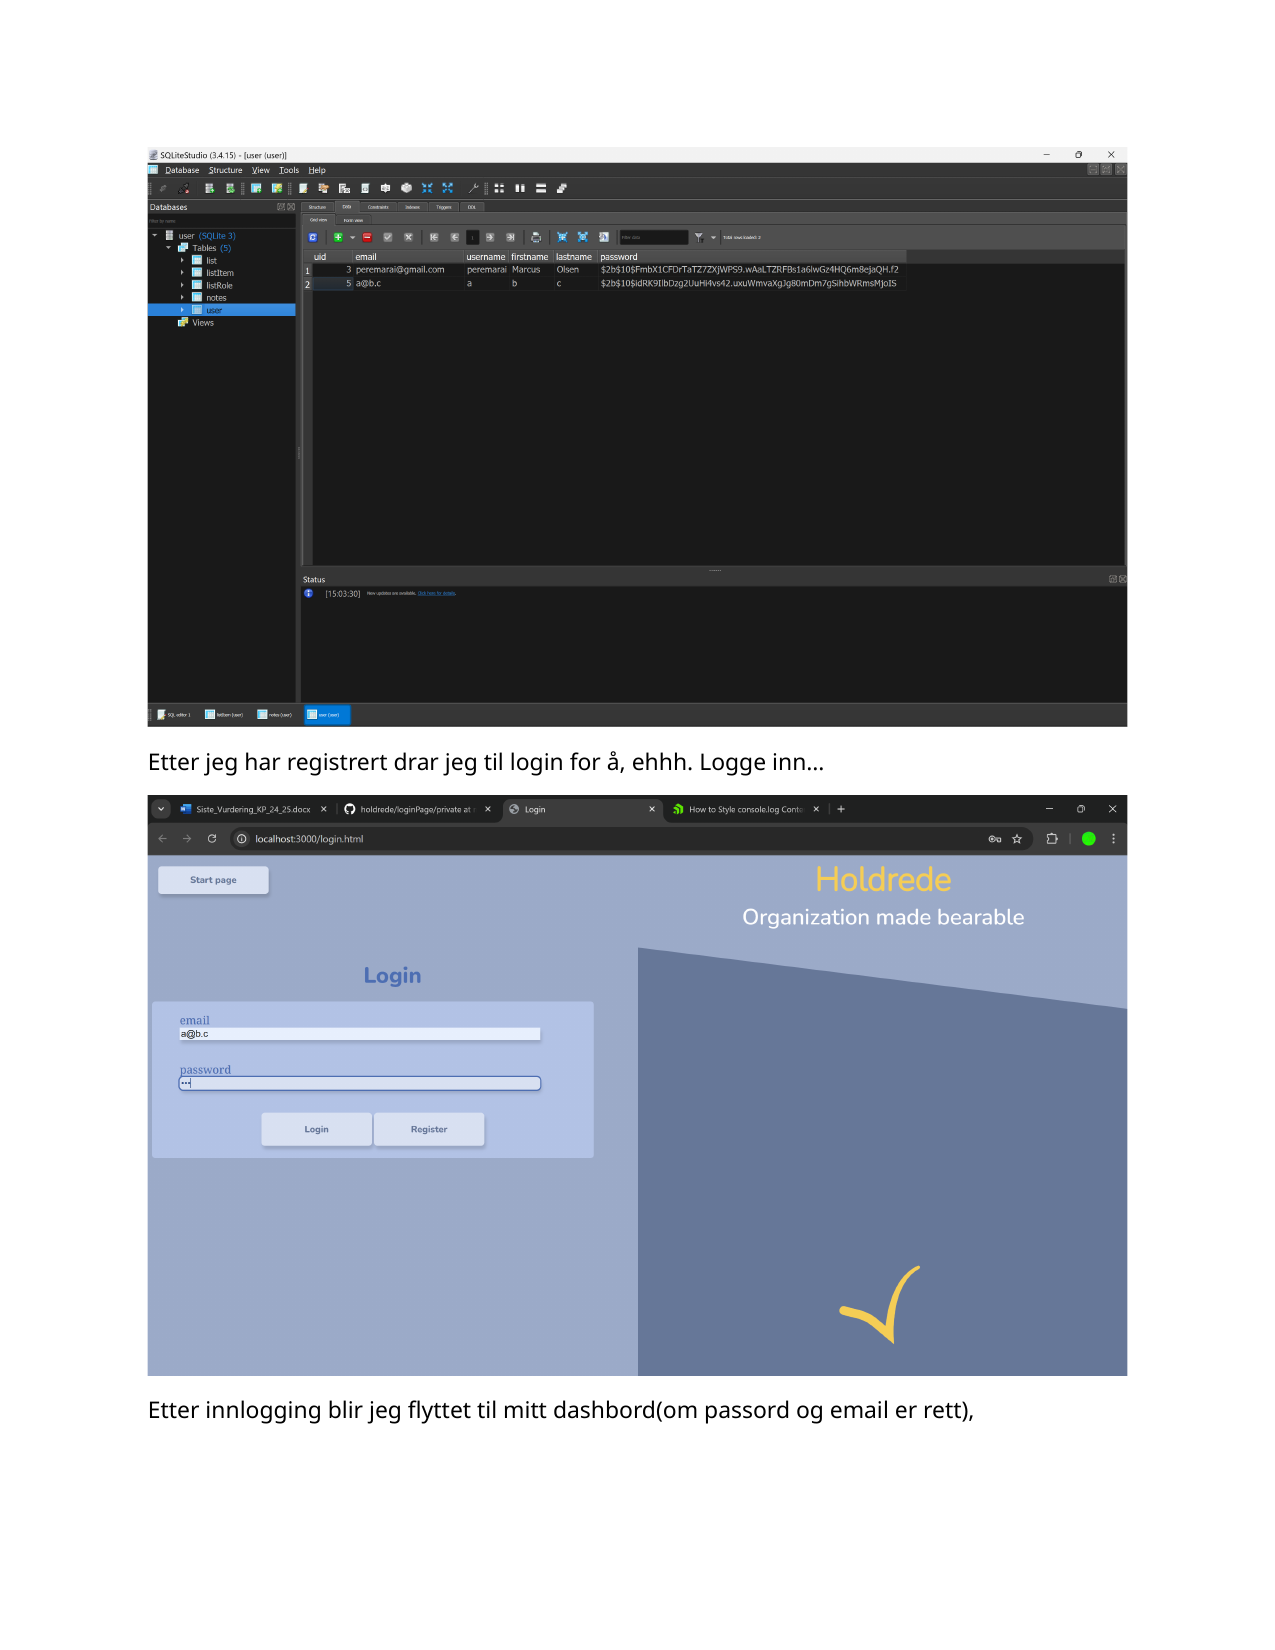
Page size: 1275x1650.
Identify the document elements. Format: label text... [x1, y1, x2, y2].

text Etter jeg har registrert drar jeg til login for å, ehhh. Logge inn… [148, 746, 1127, 777]
text Etter innlogging blir jeg flyttet til mitt dashbord(om passord og email er rett), [148, 1394, 1127, 1425]
